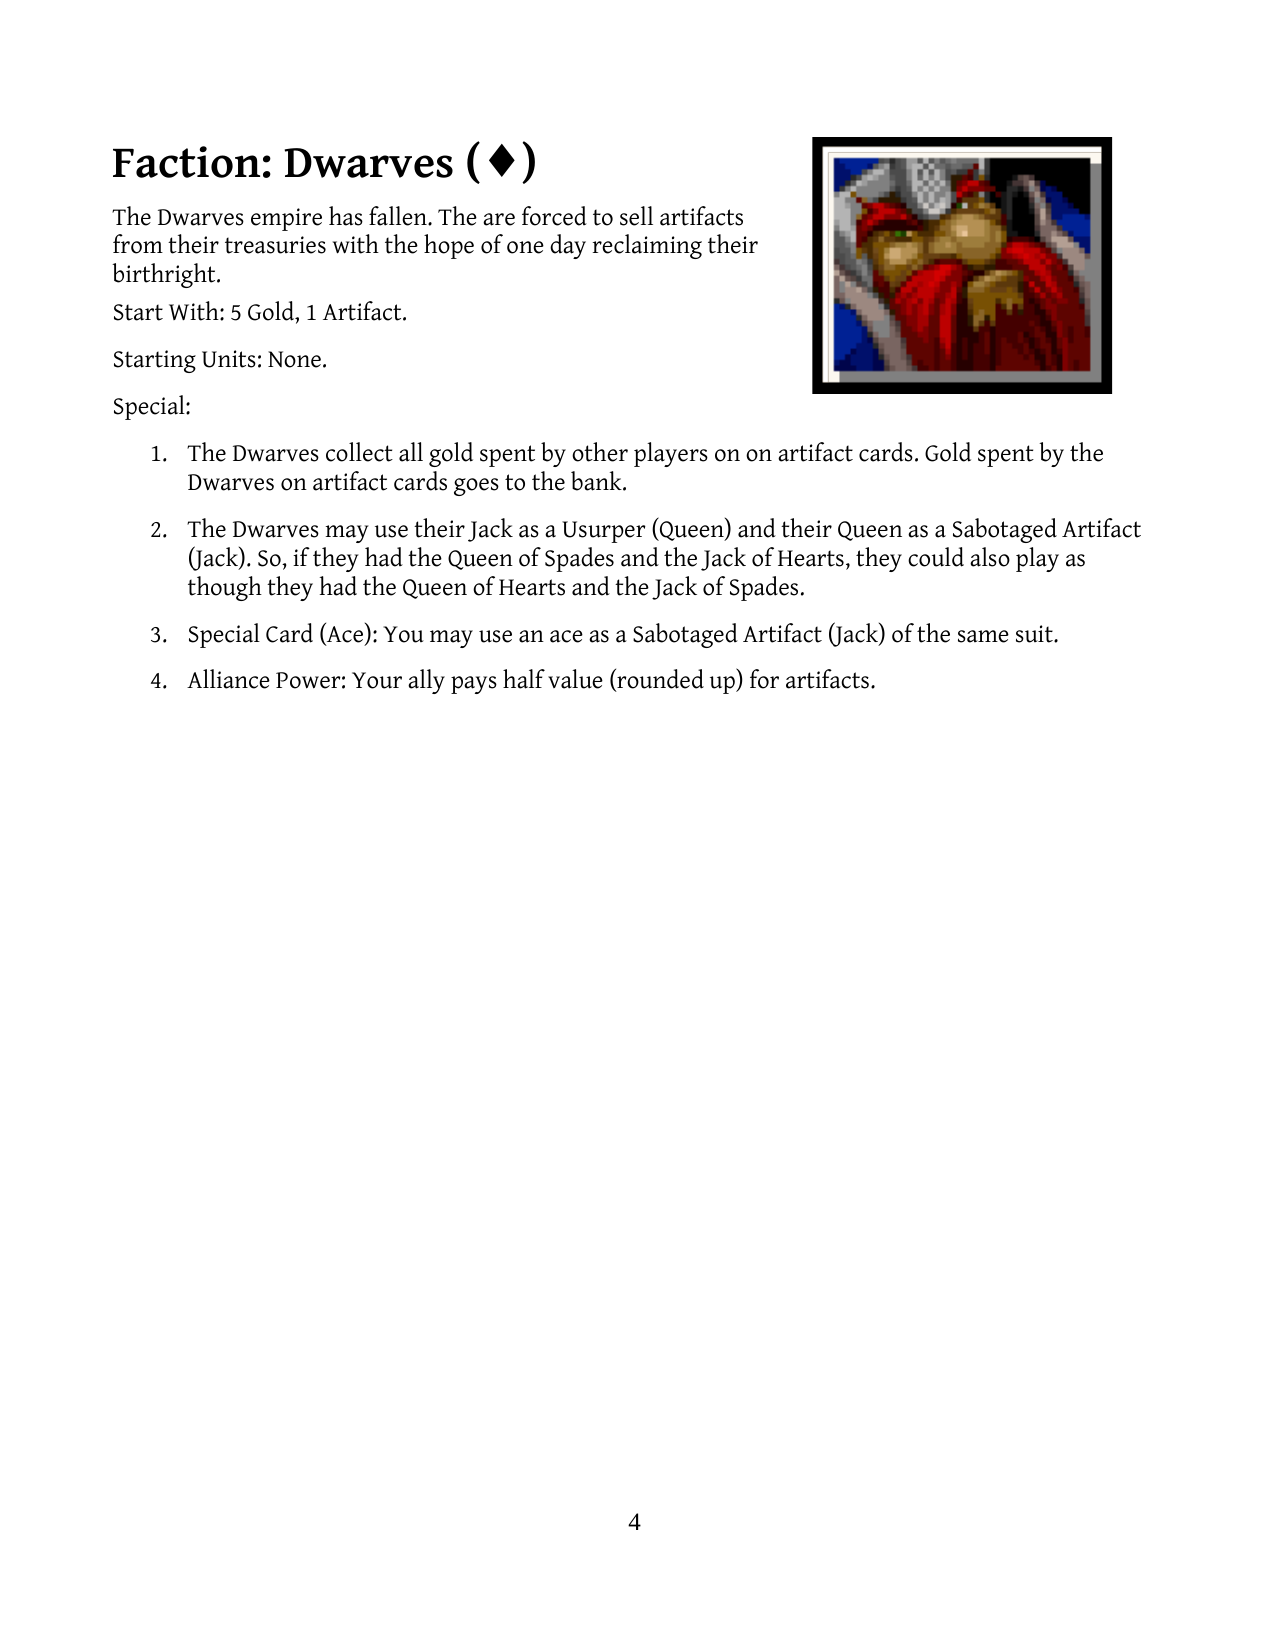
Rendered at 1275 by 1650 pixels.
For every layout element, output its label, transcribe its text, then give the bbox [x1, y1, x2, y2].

text Special: [112, 393, 1162, 422]
text Starting Units: None. [112, 346, 812, 375]
subtitle Faction: Dwarves (♦) [112, 137, 812, 191]
list Special Card (Ace): You may use an ace as a Sabotaged Artifact (Jack) of the same suit. [150, 620, 1162, 649]
list Alliance Power: Your ally pays half value (rounded up) for artifacts. [150, 667, 1162, 696]
list The Dwarves collect all gold spent by other players on on artifact cards. Gold spent by the Dwarves on artifact cards goes to the bank. [150, 439, 1162, 497]
text The Dwarves empire has fallen. The are forced to sell artifacts from their treasuries with the hope of one day reclaiming their birthright. [112, 203, 812, 290]
picture [812, 137, 1113, 394]
subtitle [1113, 137, 1162, 191]
list The Dwarves may use their Jack as a Usurper (Queen) and their Queen as a Sabotaged Artifact (Jack). So, if they had the Queen of Spades and the Jack of Hearts, they could also play as though they had the Queen of Hearts and the Jack of Spades. [150, 515, 1162, 602]
text [1113, 346, 1162, 375]
text [1113, 299, 1162, 328]
text Start With: 5 Gold, 1 Artifact. [112, 299, 812, 328]
text [1113, 203, 1162, 290]
